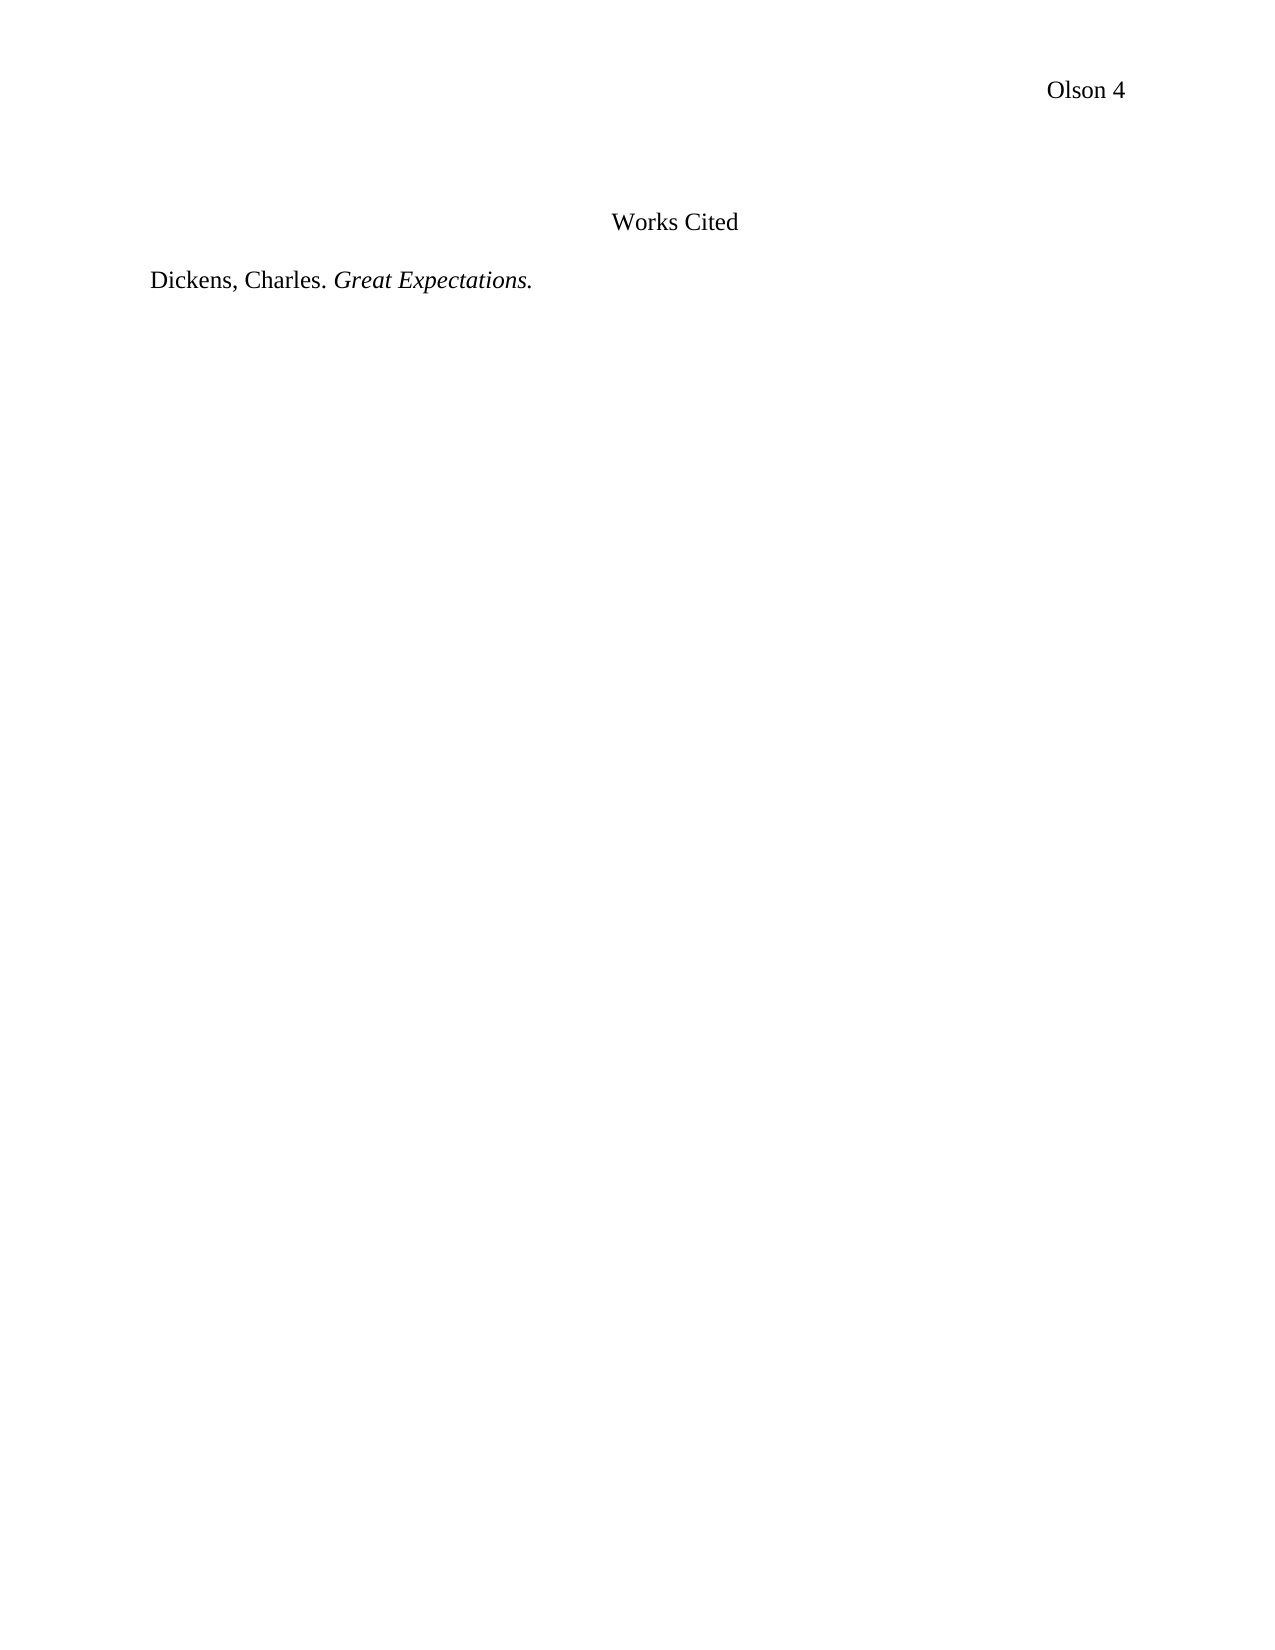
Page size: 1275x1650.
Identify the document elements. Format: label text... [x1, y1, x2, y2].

text Dickens, Charles. Great Expectations. [150, 265, 1125, 294]
text Works Cited [150, 207, 1125, 236]
